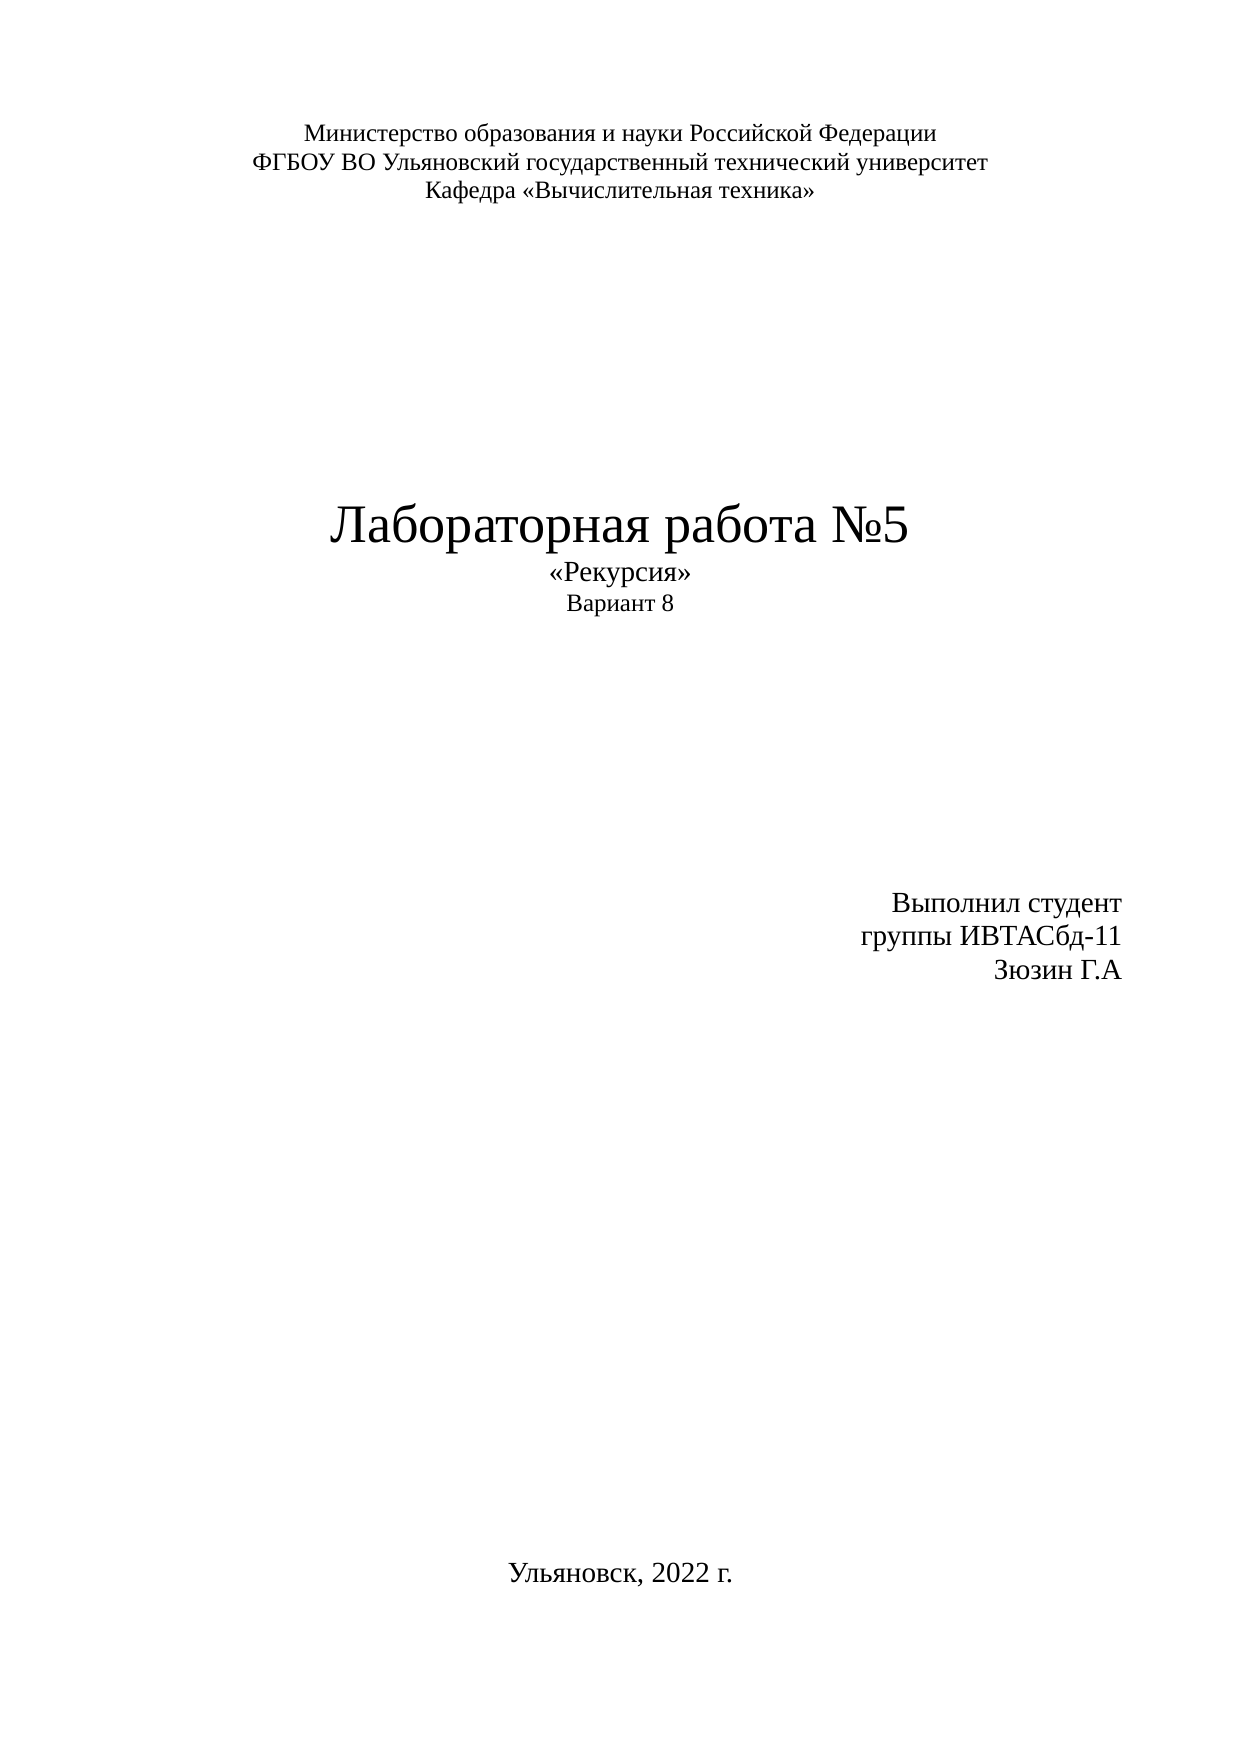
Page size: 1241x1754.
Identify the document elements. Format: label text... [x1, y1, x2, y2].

text Выполнил студент [118, 885, 1122, 918]
text Кафедра «Вычислительная техника» [118, 176, 1122, 204]
text ФГБОУ ВО Ульяновский государственный технический университет [118, 147, 1122, 176]
text Министерство образования и науки Российской Федерации [118, 118, 1122, 147]
text «Рекурсия» [118, 554, 1122, 588]
text Зюзин Г.А [118, 952, 1122, 985]
text Вариант 8 [118, 588, 1122, 616]
text группы ИВТАСбд-11 [118, 918, 1122, 952]
text Ульяновск, 2022 г. [118, 1556, 1122, 1589]
text Лабораторная работа №5 [118, 492, 1122, 554]
